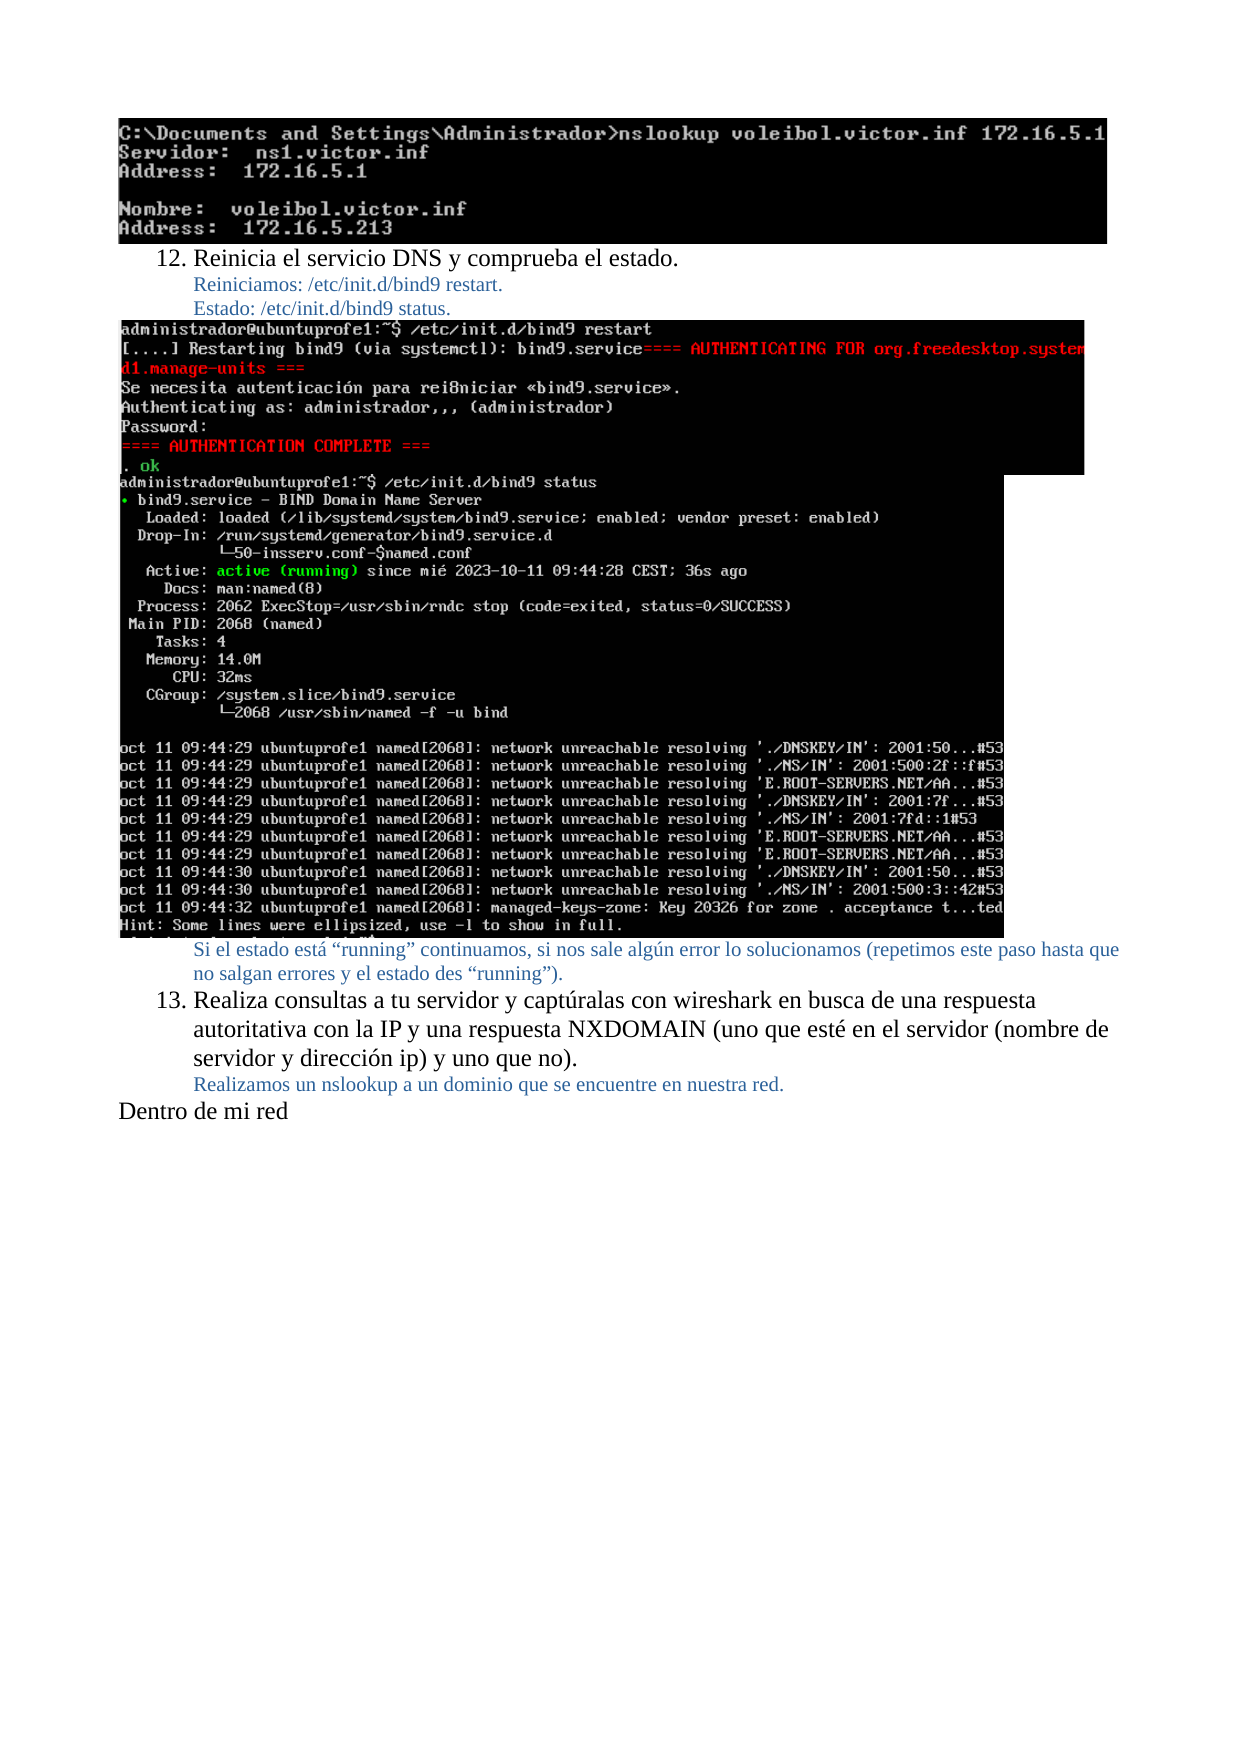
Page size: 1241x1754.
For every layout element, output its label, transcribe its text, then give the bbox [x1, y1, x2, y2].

list Reinicia el servicio DNS y comprueba el estado. [156, 243, 1122, 272]
list Reiniciamos: /etc/init.d/bind9 restart. [156, 272, 1122, 296]
list Estado: /etc/init.d/bind9 status. [156, 296, 1122, 320]
text Dentro de mi red [118, 1096, 1122, 1124]
list Si el estado está “running” continuamos, si nos sale algún error lo solucionamos (repetimos este paso hasta que no salgan errores y el estado des “running”). [156, 937, 1122, 985]
picture [118, 320, 1085, 938]
list Realizamos un nslookup a un dominio que se encuentre en nuestra red. [156, 1072, 1122, 1096]
picture [118, 118, 1108, 244]
list Realiza consultas a tu servidor y captúralas con wireshark en busca de una respuesta autoritativa con la IP y una respuesta NXDOMAIN (uno que esté en el servidor (nombre de servidor y dirección ip) y uno que no). [156, 985, 1122, 1072]
